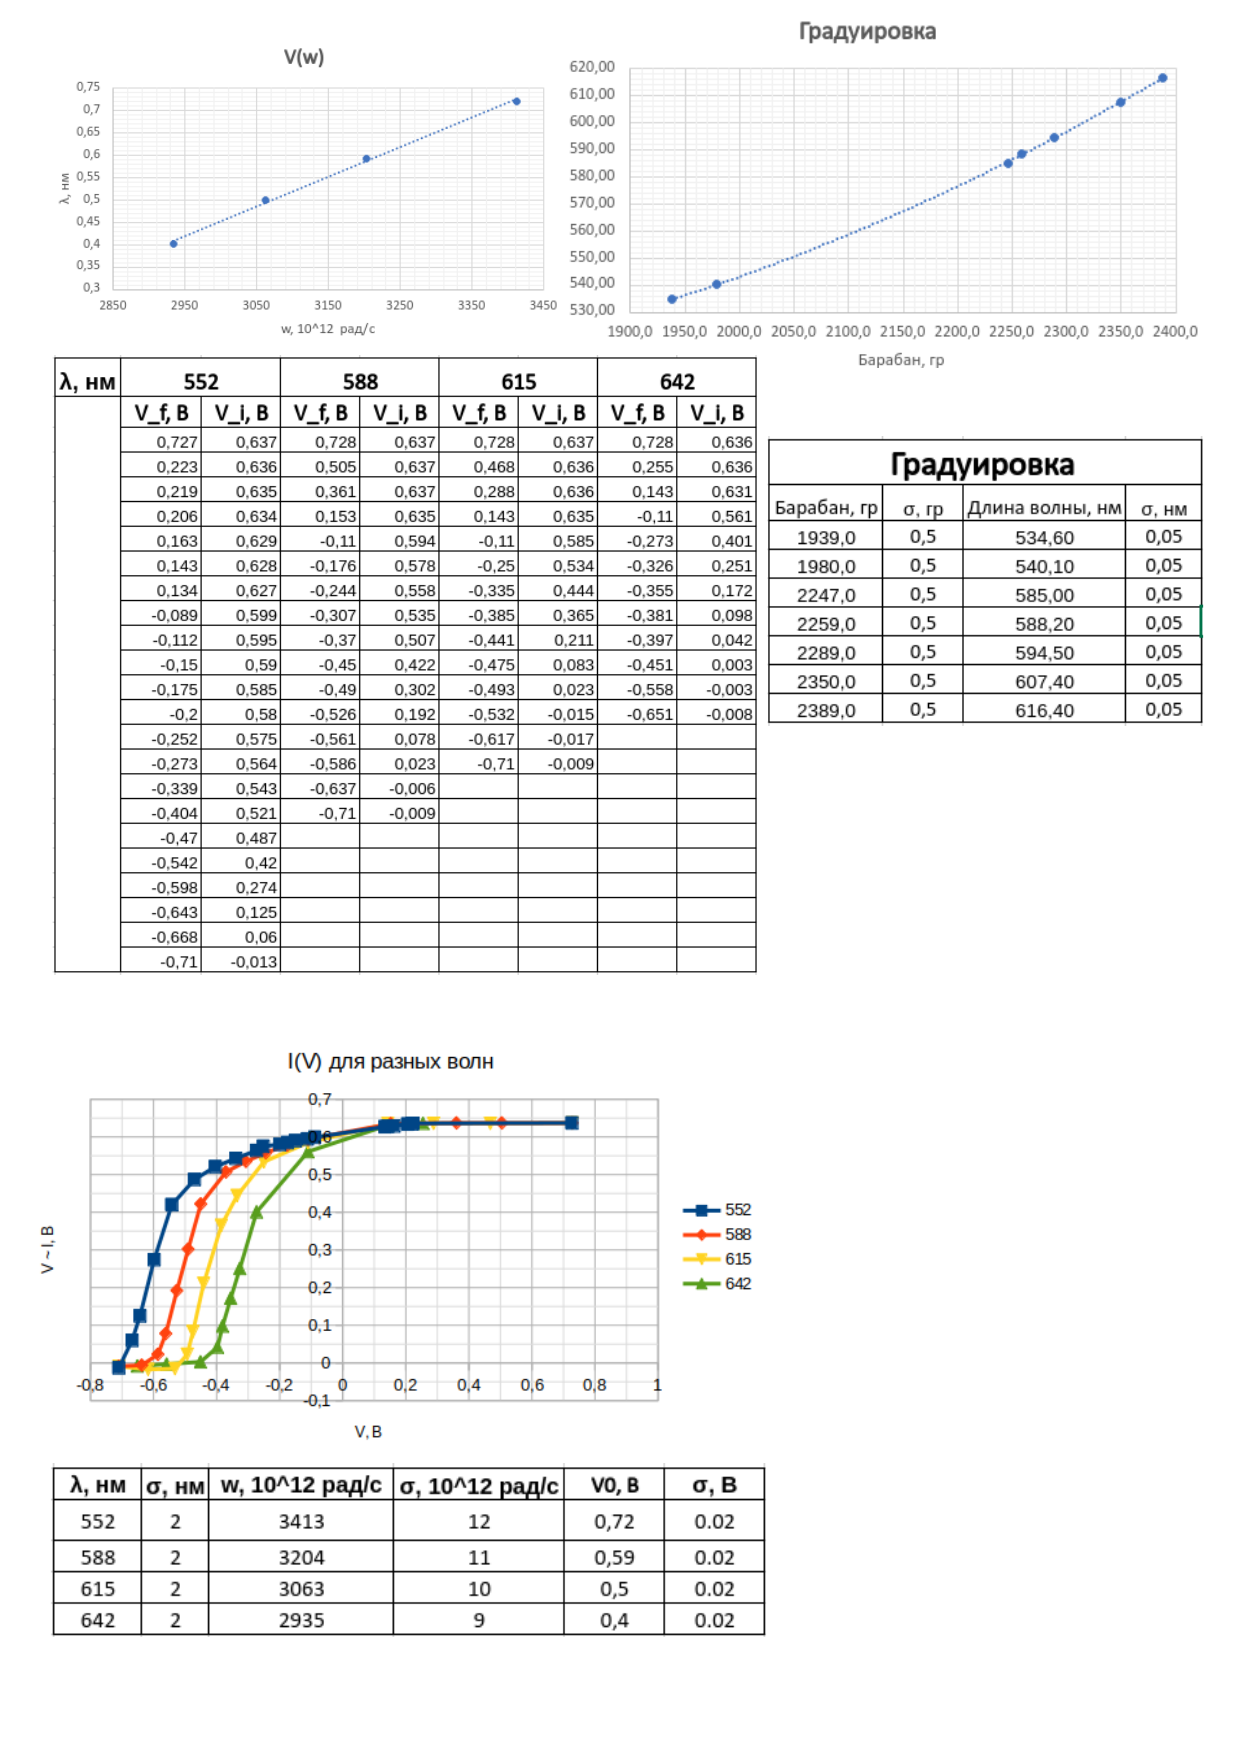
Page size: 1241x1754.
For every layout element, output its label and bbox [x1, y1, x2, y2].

picture [52, 19, 1203, 975]
picture [50, 1463, 767, 1637]
picture [35, 1044, 754, 1444]
picture [767, 436, 1204, 726]
